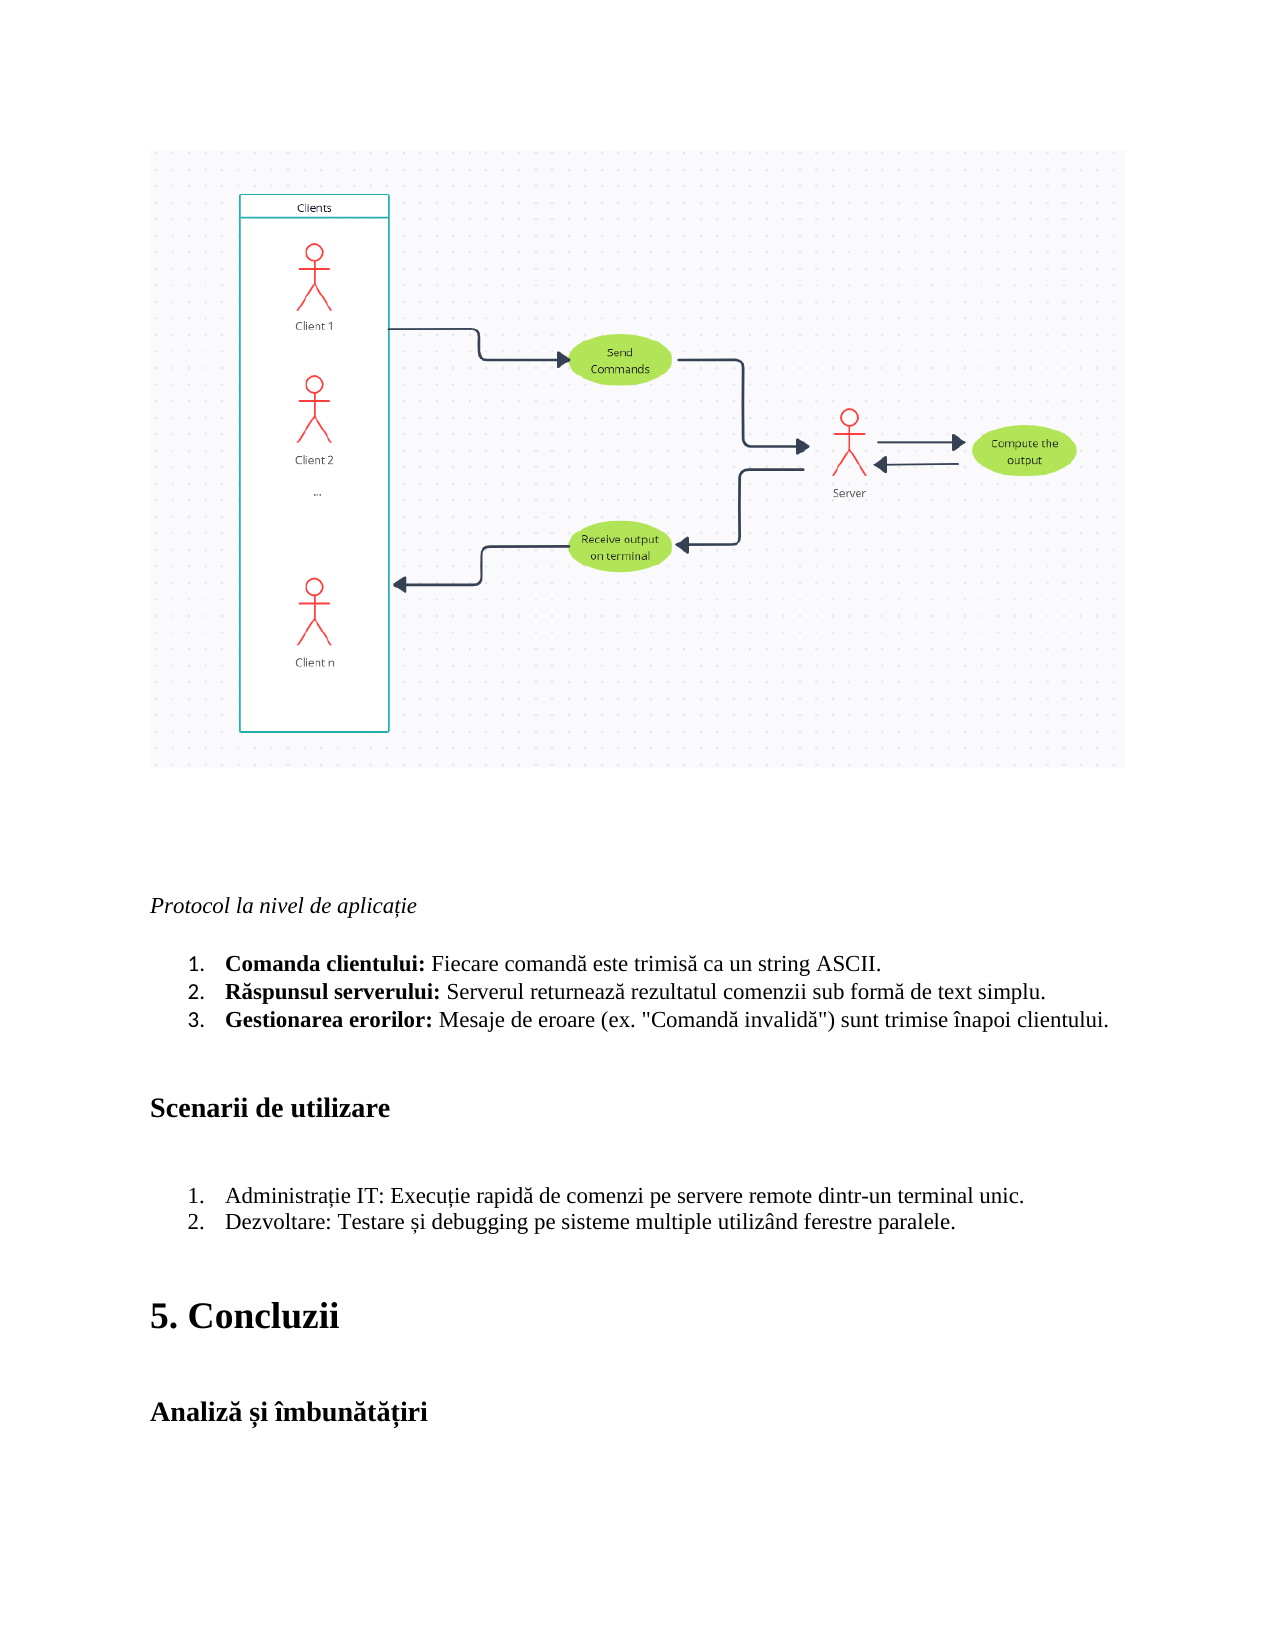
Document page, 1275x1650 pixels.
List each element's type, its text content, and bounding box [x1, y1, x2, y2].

subtitle 5. Concluzii [150, 1293, 1125, 1336]
list Gestionarea erorilor: Mesaje de eroare (ex. "Comandă invalidă") sunt trimise înapoi clientului. [187, 1005, 1125, 1033]
subtitle Scenarii de utilizare [150, 1091, 1125, 1124]
list Răspunsul serverului: Serverul returnează rezultatul comenzii sub formă de text simplu. [187, 977, 1125, 1005]
subtitle Protocol la nivel de aplicație [150, 892, 1125, 918]
subtitle Analiză și îmbunătățiri [150, 1394, 1125, 1427]
list Comanda clientului: Fiecare comandă este trimisă ca un string ASCII. [187, 949, 1125, 977]
list Dezvoltare: Testare și debugging pe sisteme multiple utilizând ferestre paralele. [187, 1208, 1125, 1235]
list Administrație IT: Execuție rapidă de comenzi pe servere remote dintr-un terminal unic. [187, 1182, 1125, 1208]
